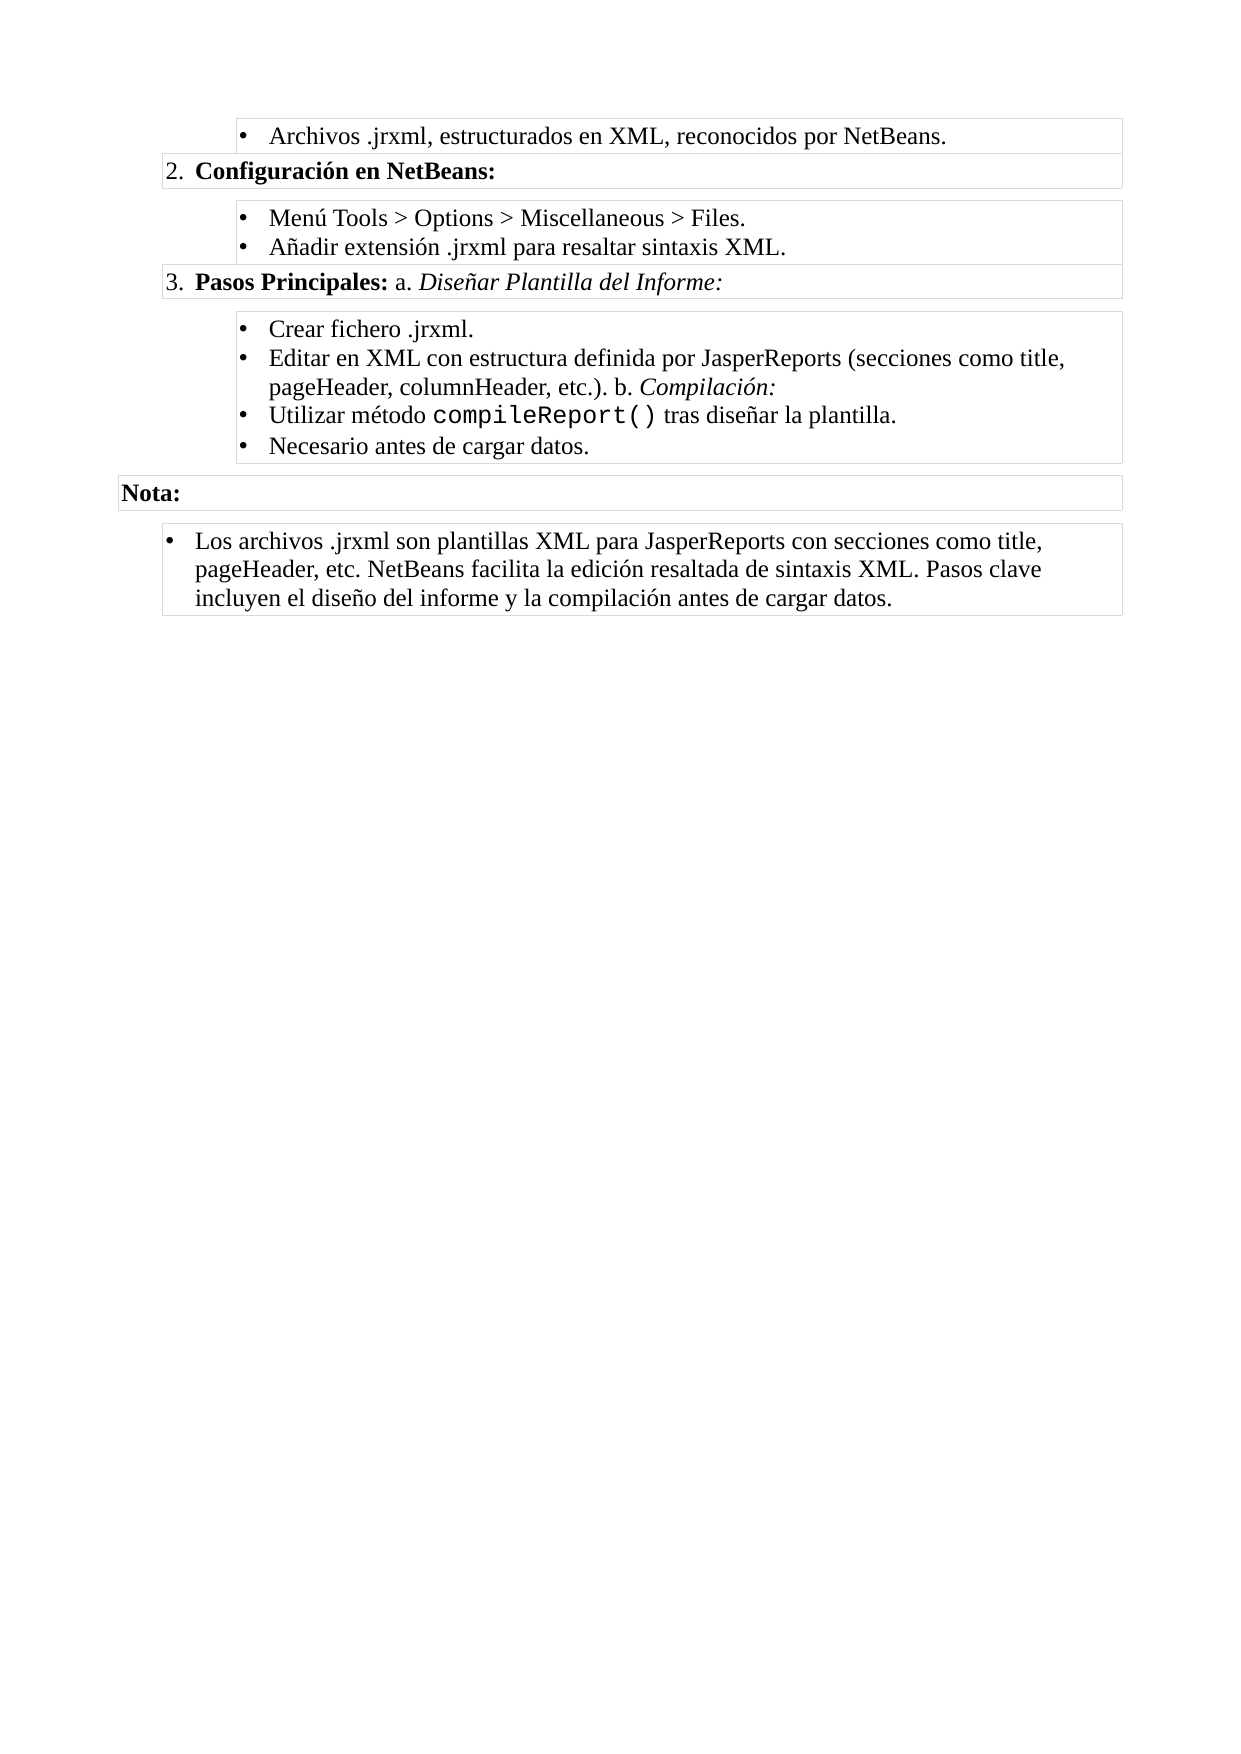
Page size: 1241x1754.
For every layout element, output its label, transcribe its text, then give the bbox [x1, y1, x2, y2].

text Nota: [119, 476, 1122, 510]
list Utilizar método compileReport() tras diseñar la plantilla. [237, 397, 1122, 428]
list Configuración en NetBeans: [163, 154, 1122, 188]
list Archivos .jrxml, estructurados en XML, reconocidos por NetBeans. [237, 119, 1122, 153]
list Menú Tools > Options > Miscellaneous > Files. [237, 201, 1122, 229]
list Crear fichero .jrxml. [237, 312, 1122, 340]
list Editar en XML con estructura definida por JasperReports (secciones como title, pageHeader, columnHeader, etc.). b. Compilación: [237, 340, 1122, 397]
list Los archivos .jrxml son plantillas XML para JasperReports con secciones como title, pageHeader, etc. NetBeans facilita la edición resaltada de sintaxis XML. Pasos clave incluyen el diseño del informe y la compilación antes de cargar datos. [163, 524, 1122, 615]
list Pasos Principales: a. Diseñar Plantilla del Informe: [163, 265, 1122, 298]
list Necesario antes de cargar datos. [237, 428, 1122, 463]
list Añadir extensión .jrxml para resaltar sintaxis XML. [237, 229, 1122, 264]
